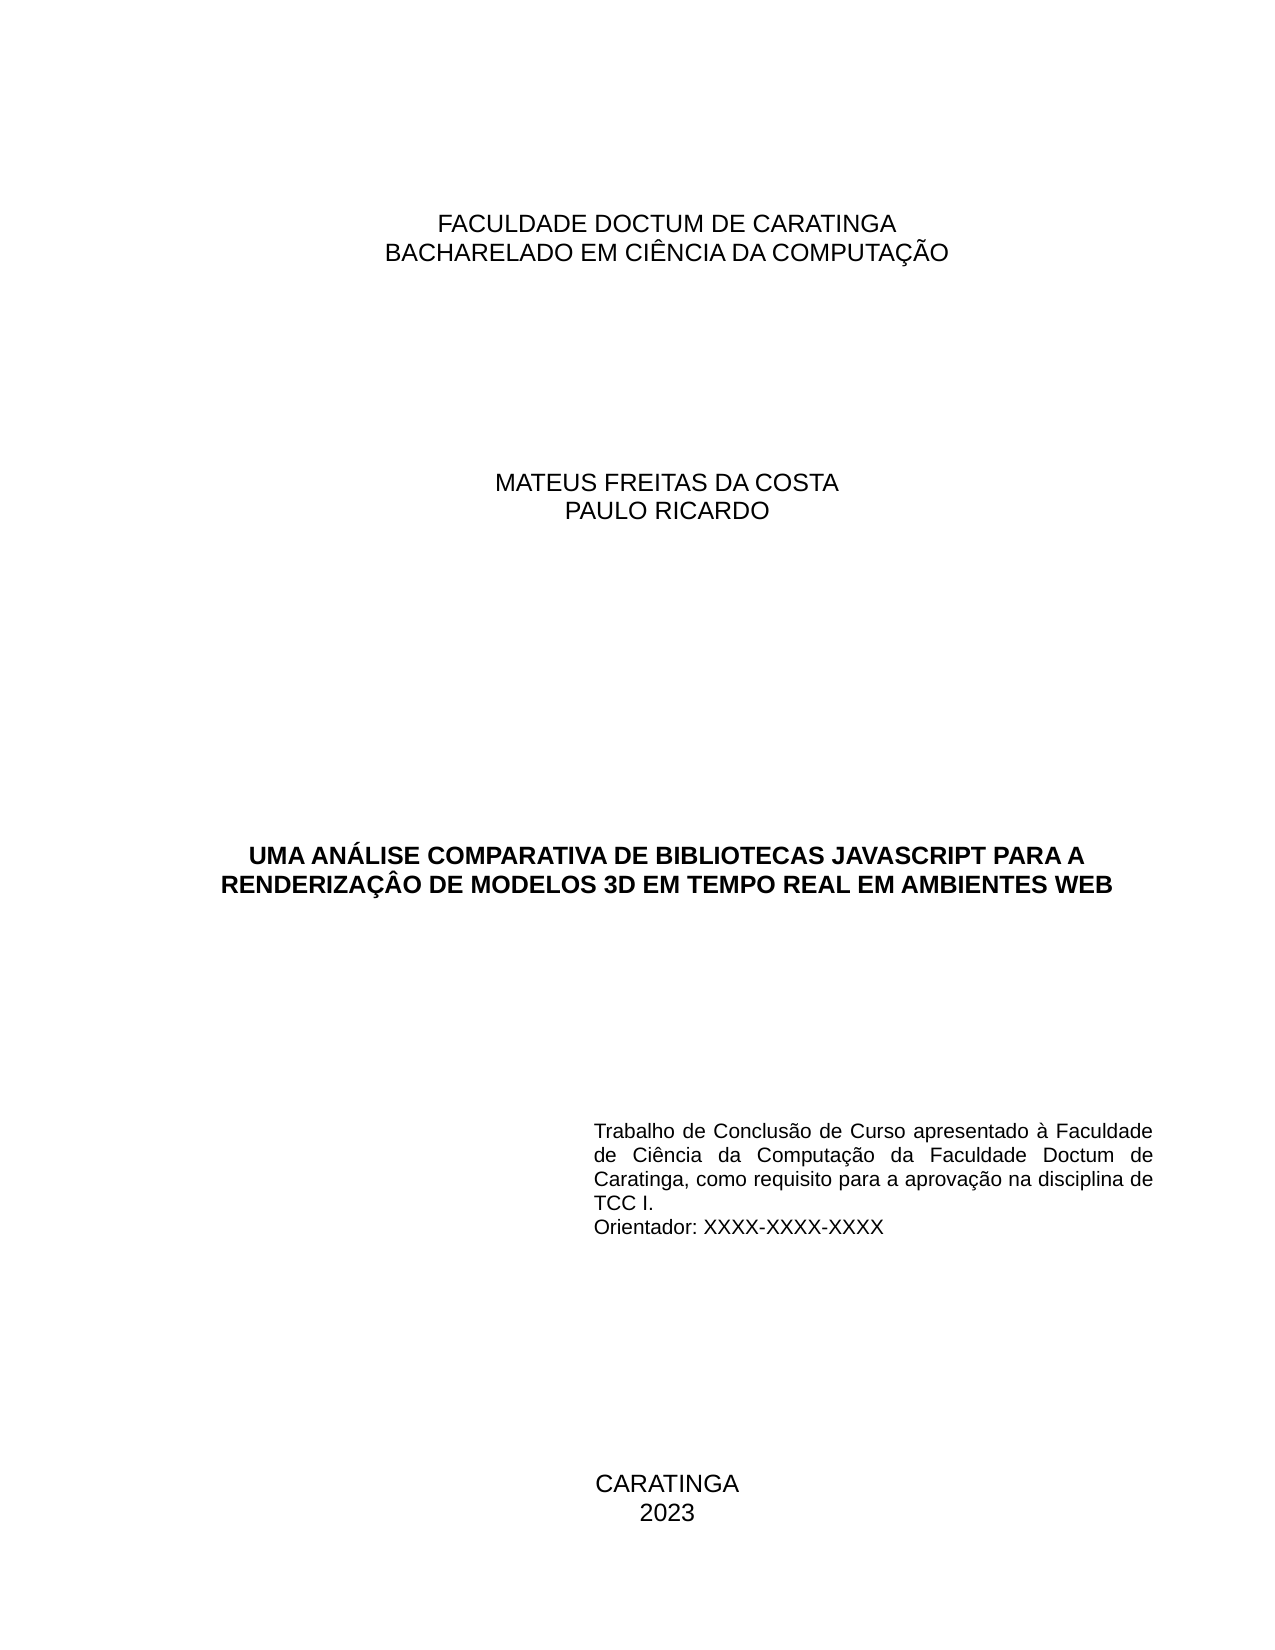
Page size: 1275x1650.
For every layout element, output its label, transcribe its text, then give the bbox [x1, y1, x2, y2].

text Orientador: XXXX-XXXX-XXXX [593, 1215, 1154, 1239]
title UMA ANÁLISE COMPARATIVA DE BIBLIOTECAS JAVASCRIPT PARA A RENDERIZAÇÂO DE MODELOS 3D EM TEMPO REAL EM AMBIENTES WEB [180, 841, 1154, 899]
text PAULO RICARDO [180, 496, 1154, 525]
text Trabalho de Conclusão de Curso apresentado à Faculdade de Ciência da Computação da Faculdade Doctum de Caratinga, como requisito para a aprovação na disciplina de TCC I. [593, 1119, 1154, 1215]
text MATEUS FREITAS DA COSTA [180, 468, 1154, 496]
text FACULDADE DOCTUM DE CARATINGA BACHARELADO EM CIÊNCIA DA COMPUTAÇÃO [180, 209, 1154, 266]
text 2023 [180, 1498, 1154, 1527]
text CARATINGA [180, 1469, 1154, 1498]
